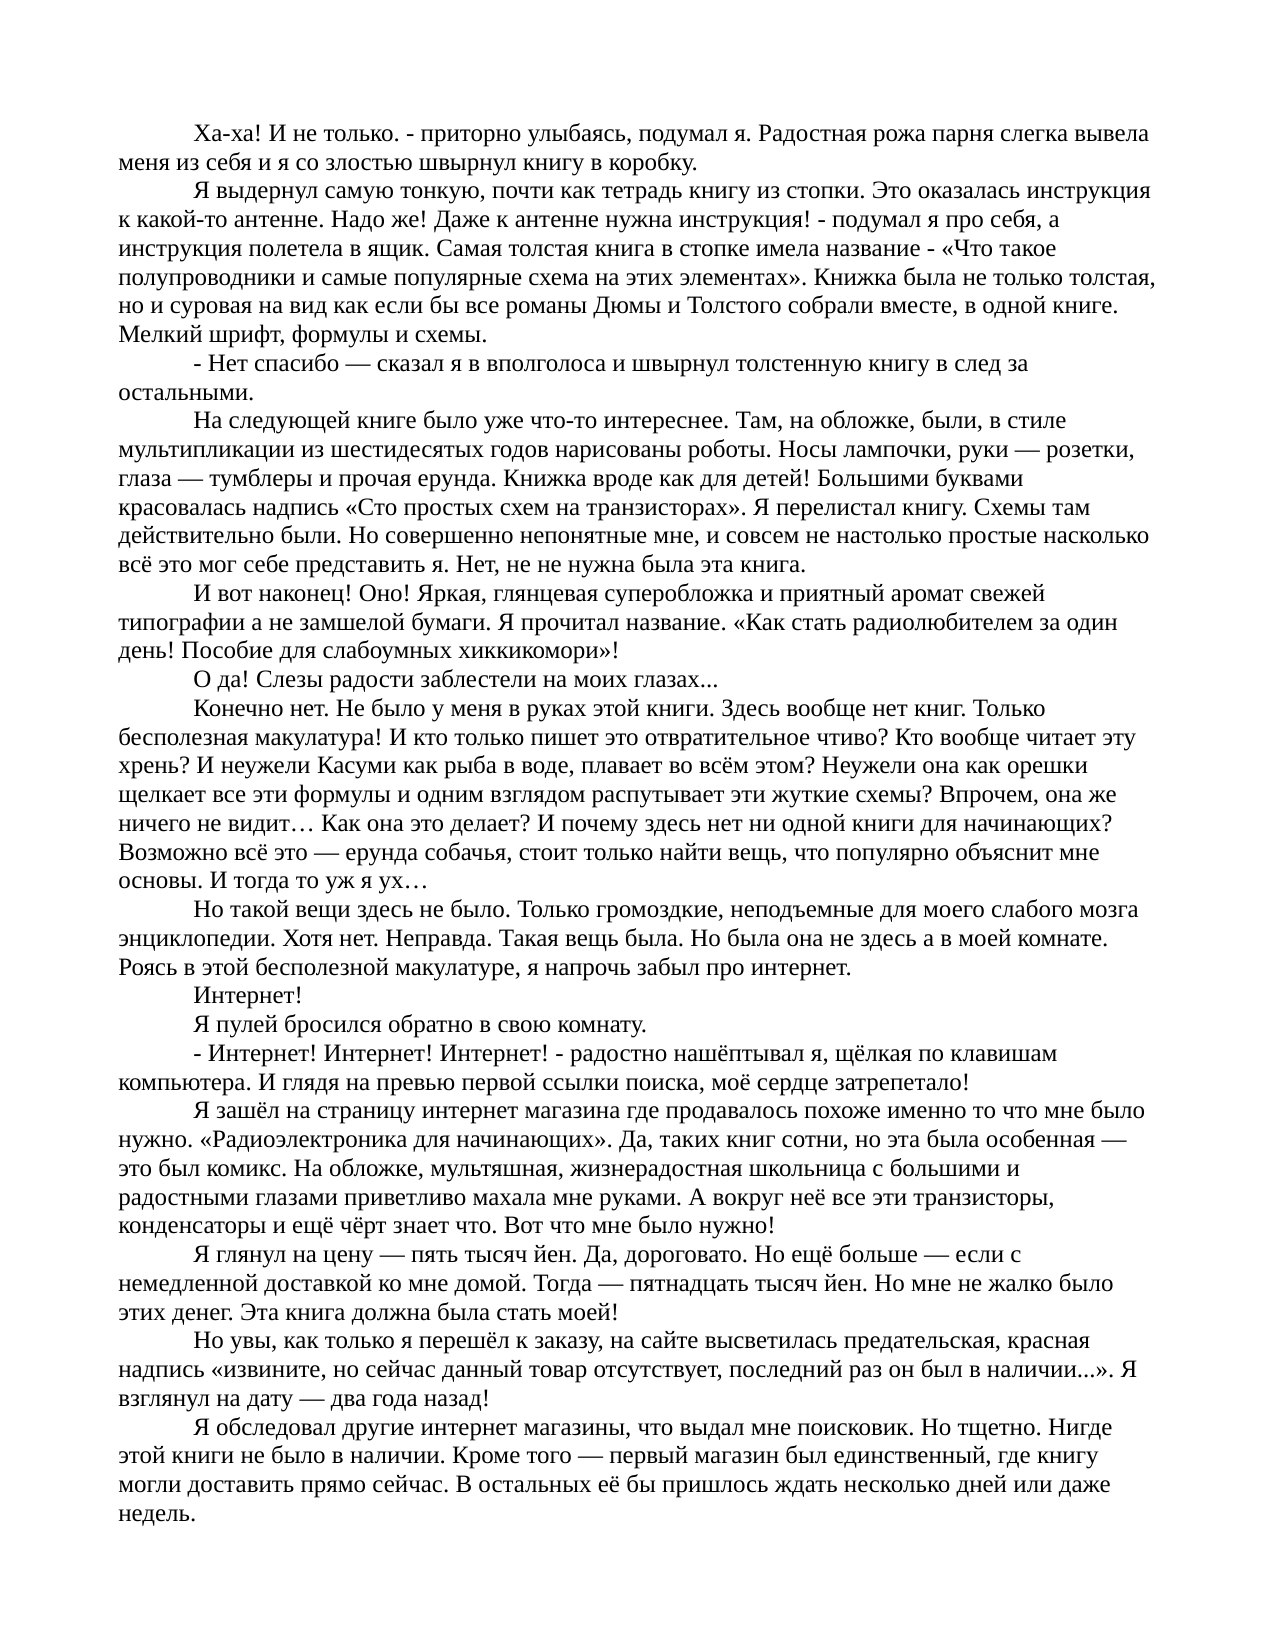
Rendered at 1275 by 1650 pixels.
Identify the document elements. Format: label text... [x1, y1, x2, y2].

text Я зашёл на страницу интернет магазина где продавалось похоже именно то что мне было нужно. «Радиоэлектроника для начинающих». Да, таких книг сотни, но эта была особенная — это был комикс. На обложке, мультяшная, жизнерадостная школьница с большими и радостными глазами приветливо махала мне руками. А вокруг неё все эти транзисторы, конденсаторы и ещё чёрт знает что. Вот что мне было нужно! [118, 1096, 1157, 1239]
text О да! Слезы радости заблестели на моих глазах... [118, 664, 1157, 693]
text - Интернет! Интернет! Интернет! - радостно нашёптывал я, щёлкая по клавишам компьютера. И глядя на превью первой ссылки поиска, моё сердце затрепетало! [118, 1038, 1157, 1096]
text И вот наконец! Оно! Яркая, глянцевая суперобложка и приятный аромат свежей типографии а не замшелой бумаги. Я прочитал название. «Как стать радиолюбителем за один день! Пособие для слабоумных хиккикомори»! [118, 578, 1157, 664]
text Я пулей бросился обратно в свою комнату. [118, 1009, 1157, 1038]
text На следующей книге было уже что-то интереснее. Там, на обложке, были, в стиле мультипликации из шестидесятых годов нарисованы роботы. Носы лампочки, руки — розетки, глаза — тумблеры и прочая ерунда. Книжка вроде как для детей! Большими буквами красовалась надпись «Сто простых схем на транзисторах». Я перелистал книгу. Схемы там действительно были. Но совершенно непонятные мне, и совсем не настолько простые насколько всё это мог себе представить я. Нет, не не нужна была эта книга. [118, 406, 1157, 578]
text Но увы, как только я перешёл к заказу, на сайте высветилась предательская, красная надпись «извините, но сейчас данный товар отсутствует, последний раз он был в наличии...». Я взглянул на дату — два года назад! [118, 1326, 1157, 1412]
text Интернет! [118, 981, 1157, 1009]
text Я выдернул самую тонкую, почти как тетрадь книгу из стопки. Это оказалась инструкция к какой-то антенне. Надо же! Даже к антенне нужна инструкция! - подумал я про себя, а инструкция полетела в ящик. Самая толстая книга в стопке имела название - «Что такое полупроводники и самые популярные схема на этих элементах». Книжка была не только толстая, но и суровая на вид как если бы все романы Дюмы и Толстого собрали вместе, в одной книге. Мелкий шрифт, формулы и схемы. [118, 176, 1157, 348]
text Но такой вещи здесь не было. Только громоздкие, неподъемные для моего слабого мозга энциклопедии. Хотя нет. Неправда. Такая вещь была. Но была она не здесь а в моей комнате. Роясь в этой бесполезной макулатуре, я напрочь забыл про интернет. [118, 894, 1157, 981]
text Я глянул на цену — пять тысяч йен. Да, дороговато. Но ещё больше — если с немедленной доставкой ко мне домой. Тогда — пятнадцать тысяч йен. Но мне не жалко было этих денег. Эта книга должна была стать моей! [118, 1239, 1157, 1326]
text - Нет спасибо — сказал я в вполголоса и швырнул толстенную книгу в след за остальными. [118, 348, 1157, 406]
text Конечно нет. Не было у меня в руках этой книги. Здесь вообще нет книг. Только бесполезная макулатура! И кто только пишет это отвратительное чтиво? Кто вообще читает эту хрень? И неужели Касуми как рыба в воде, плавает во всём этом? Неужели она как орешки щелкает все эти формулы и одним взглядом распутывает эти жуткие схемы? Впрочем, она же ничего не видит… Как она это делает? И почему здесь нет ни одной книги для начинающих? Возможно всё это — ерунда собачья, стоит только найти вещь, что популярно объяснит мне основы. И тогда то уж я ух… [118, 693, 1157, 894]
text Я обследовал другие интернет магазины, что выдал мне поисковик. Но тщетно. Нигде этой книги не было в наличии. Кроме того — первый магазин был единственный, где книгу могли доставить прямо сейчас. В остальных её бы пришлось ждать несколько дней или даже недель. [118, 1412, 1157, 1527]
text Ха-ха! И не только. - приторно улыбаясь, подумал я. Радостная рожа парня слегка вывела меня из себя и я со злостью швырнул книгу в коробку. [118, 118, 1157, 176]
